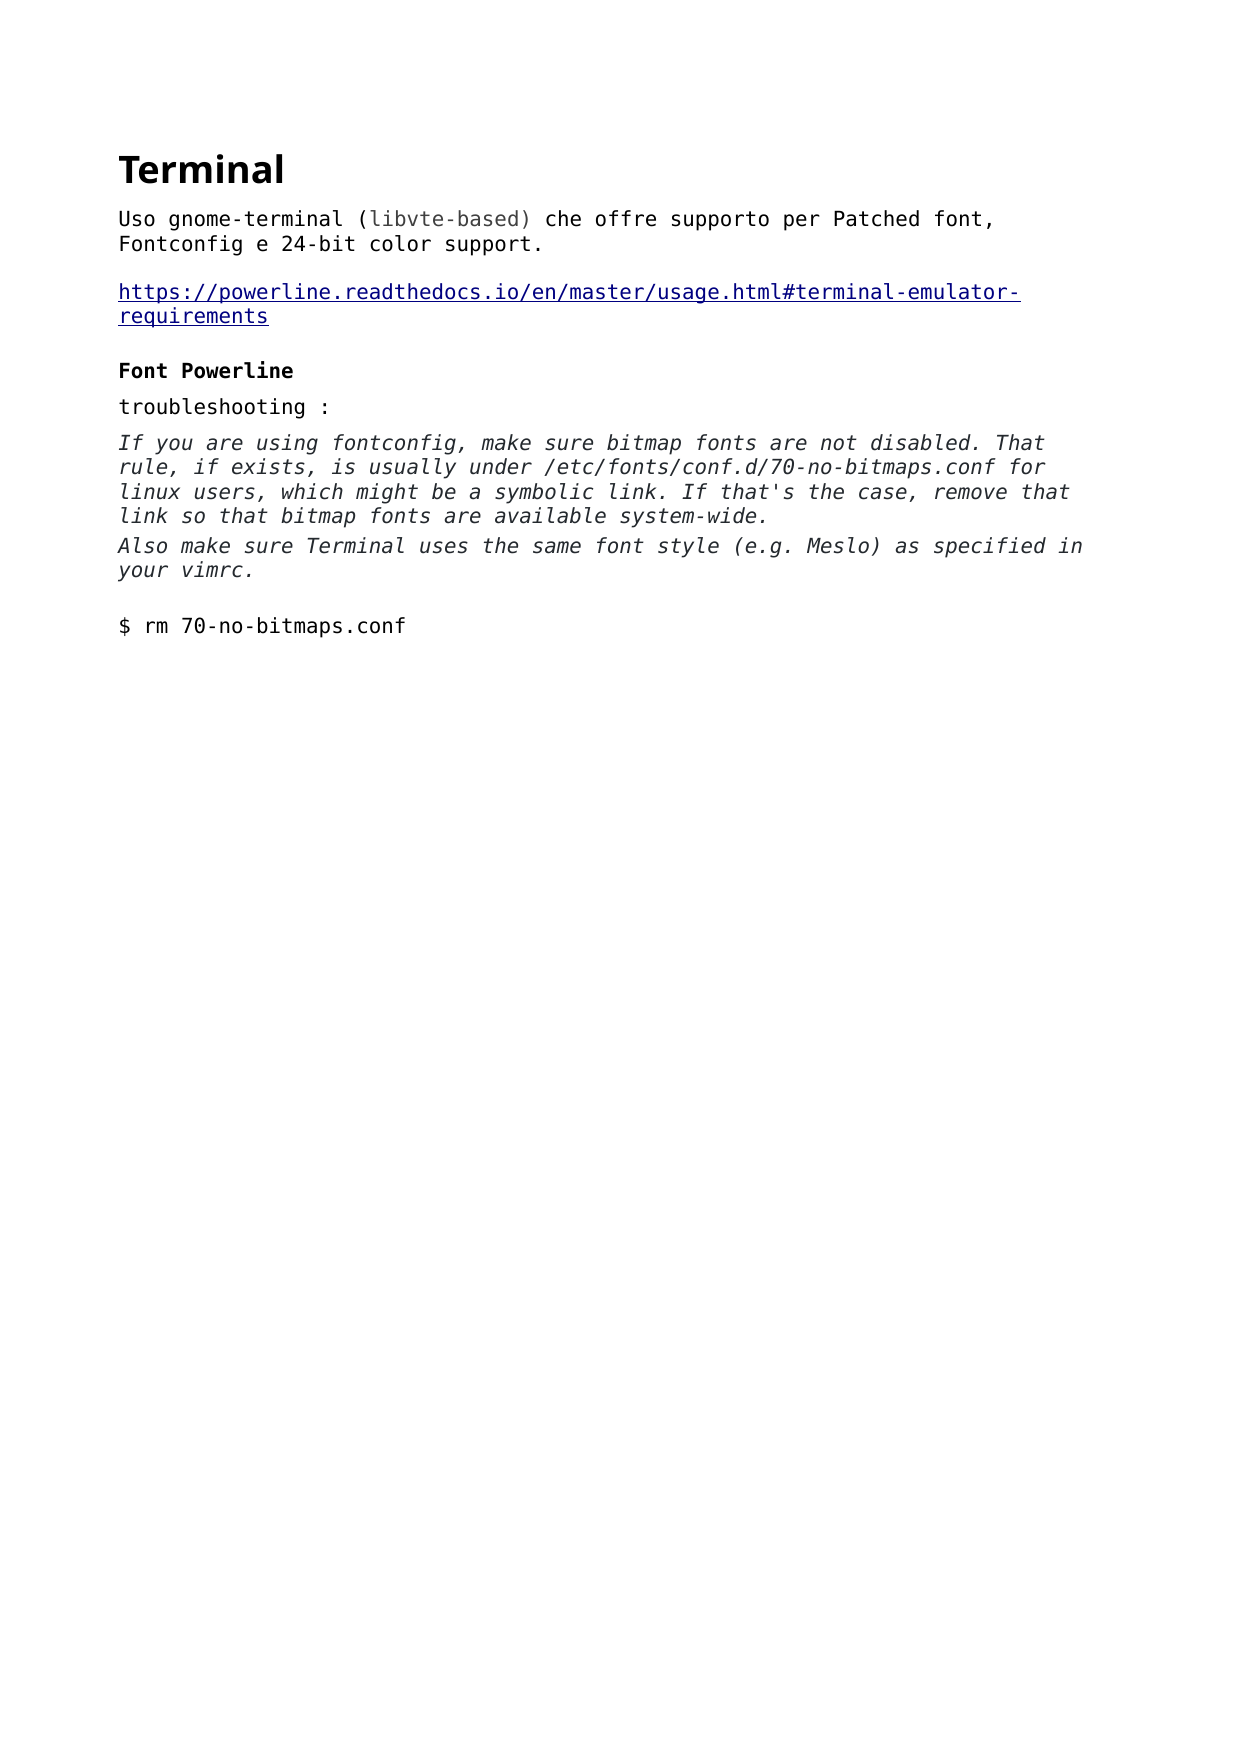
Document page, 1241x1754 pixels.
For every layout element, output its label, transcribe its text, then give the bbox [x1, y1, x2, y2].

text Font Powerline [118, 359, 1122, 383]
text https://powerline.readthedocs.io/en/master/usage.html#terminal-emulator-requirements [118, 280, 1122, 329]
text $ rm 70-no-bitmaps.conf [118, 614, 1122, 662]
text If you are using fontconfig, make sure bitmap fonts are not disabled. That rule, if exists, is usually under /etc/fonts/conf.d/70-no-bitmaps.conf for linux users, which might be a symbolic link. If that's the case, remove that link so that bitmap fonts are available system-wide. [118, 431, 1122, 528]
text Also make sure Terminal uses the same font style (e.g. Meslo) as specified in your vimrc. [118, 534, 1122, 583]
text troubleshooting : [118, 395, 1122, 419]
text Uso gnome-terminal (libvte-based) che offre supporto per Patched font, Fontconfig e 24-bit color support. [118, 207, 1122, 256]
subtitle Terminal [118, 143, 1122, 195]
